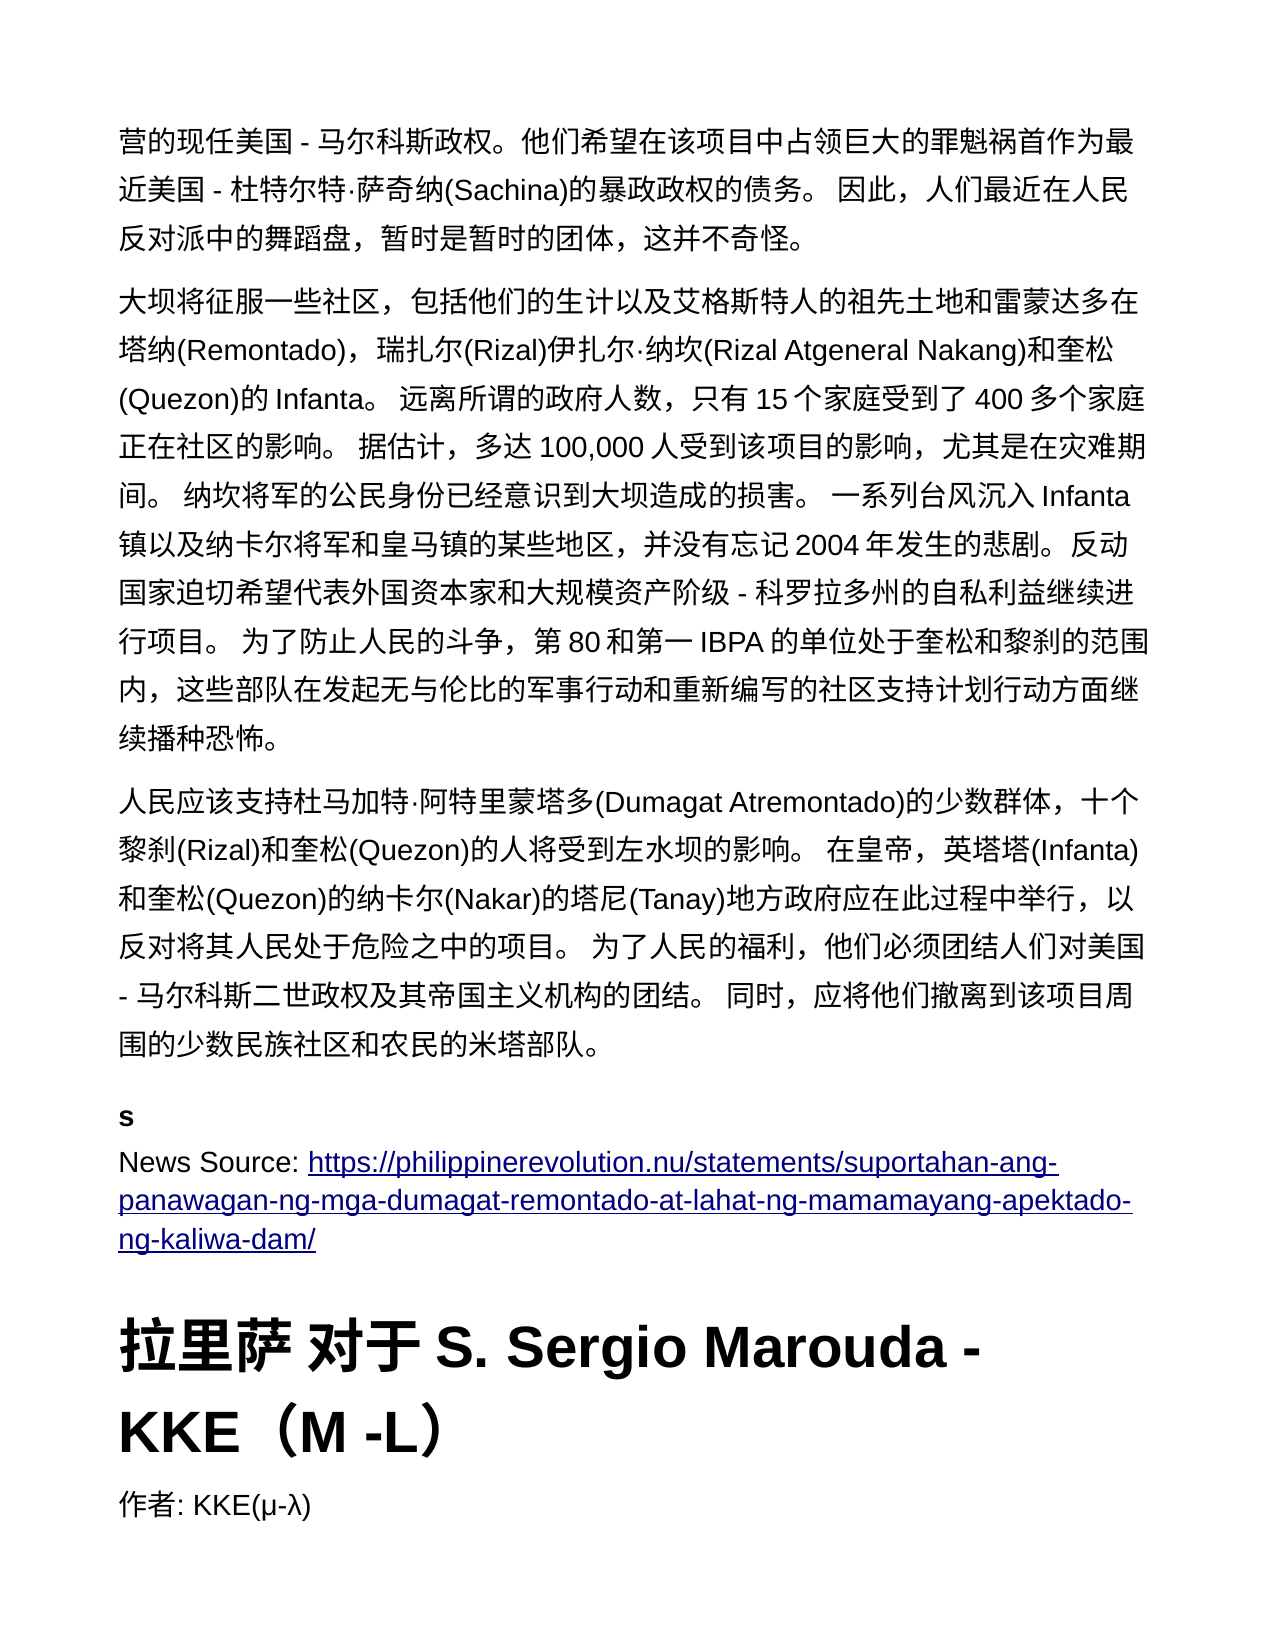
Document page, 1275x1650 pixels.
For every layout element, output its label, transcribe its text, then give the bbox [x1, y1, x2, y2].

text News Source: https://philippinerevolution.nu/statements/suportahan-ang-panawagan-ng-mga-dumagat-remontado-at-lahat-ng-mamamayang-apektado-ng-kaliwa-dam/ [118, 1145, 1157, 1255]
subtitle 拉里萨 对于S. Sergio Marouda -KKE（M -L） [118, 1300, 1157, 1469]
subtitle s [118, 1099, 1157, 1132]
text 营的现任美国 - 马尔科斯政权。他们希望在该项目中占领巨大的罪魁祸首作为最近美国 - 杜特尔特·萨奇纳(Sachina)的暴政政权的债务。 因此，人们最近在人民反对派中的舞蹈盘，暂时是暂时的团体，这并不奇怪。 [118, 118, 1157, 257]
text 人民应该支持杜马加特·阿特里蒙塔多(Dumagat Atremontado)的少数群体，十个黎刹(Rizal)和奎松(Quezon)的人将受到左水坝的影响。 在皇帝，英塔塔(Infanta)和奎松(Quezon)的纳卡尔(Nakar)的塔尼(Tanay)地方政府应在此过程中举行，以反对将其人民处于危险之中的项目。 为了人民的福利，他们必须团结人们对美国 - 马尔科斯二世政权及其帝国主义机构的团结。 同时，应将他们撤离到该项目周围的少数民族社区和农民的米塔部队。 [118, 778, 1157, 1063]
text 作者: ΚΚΕ(μ-λ) [118, 1481, 1157, 1524]
text 大坝将征服一些社区，包括他们的生计以及艾格斯特人的祖先土地和雷蒙达多在塔纳(Remontado)，瑞扎尔(Rizal)伊扎尔·纳坎(Rizal Atgeneral Nakang)和奎松(Quezon)的Infanta。 远离所谓的政府人数，只有15个家庭受到了400多个家庭正在社区的影响。 据估计，多达100,000人受到该项目的影响，尤其是在灾难期间。 纳坎将军的公民身份已经意识到大坝造成的损害。 一系列台风沉入Infanta镇以及纳卡尔将军和皇马镇的某些地区，并没有忘记2004年发生的悲剧。反动国家迫切希望代表外国资本家和大规模资产阶级 - 科罗拉多州的自私利益继续进行项目。 为了防止人民的斗争，第80和第一IBPA的单位处于奎松和黎刹的范围内，这些部队在发起无与伦比的军事行动和重新编写的社区支持计划行动方面继续播种恐怖。 [118, 278, 1157, 757]
